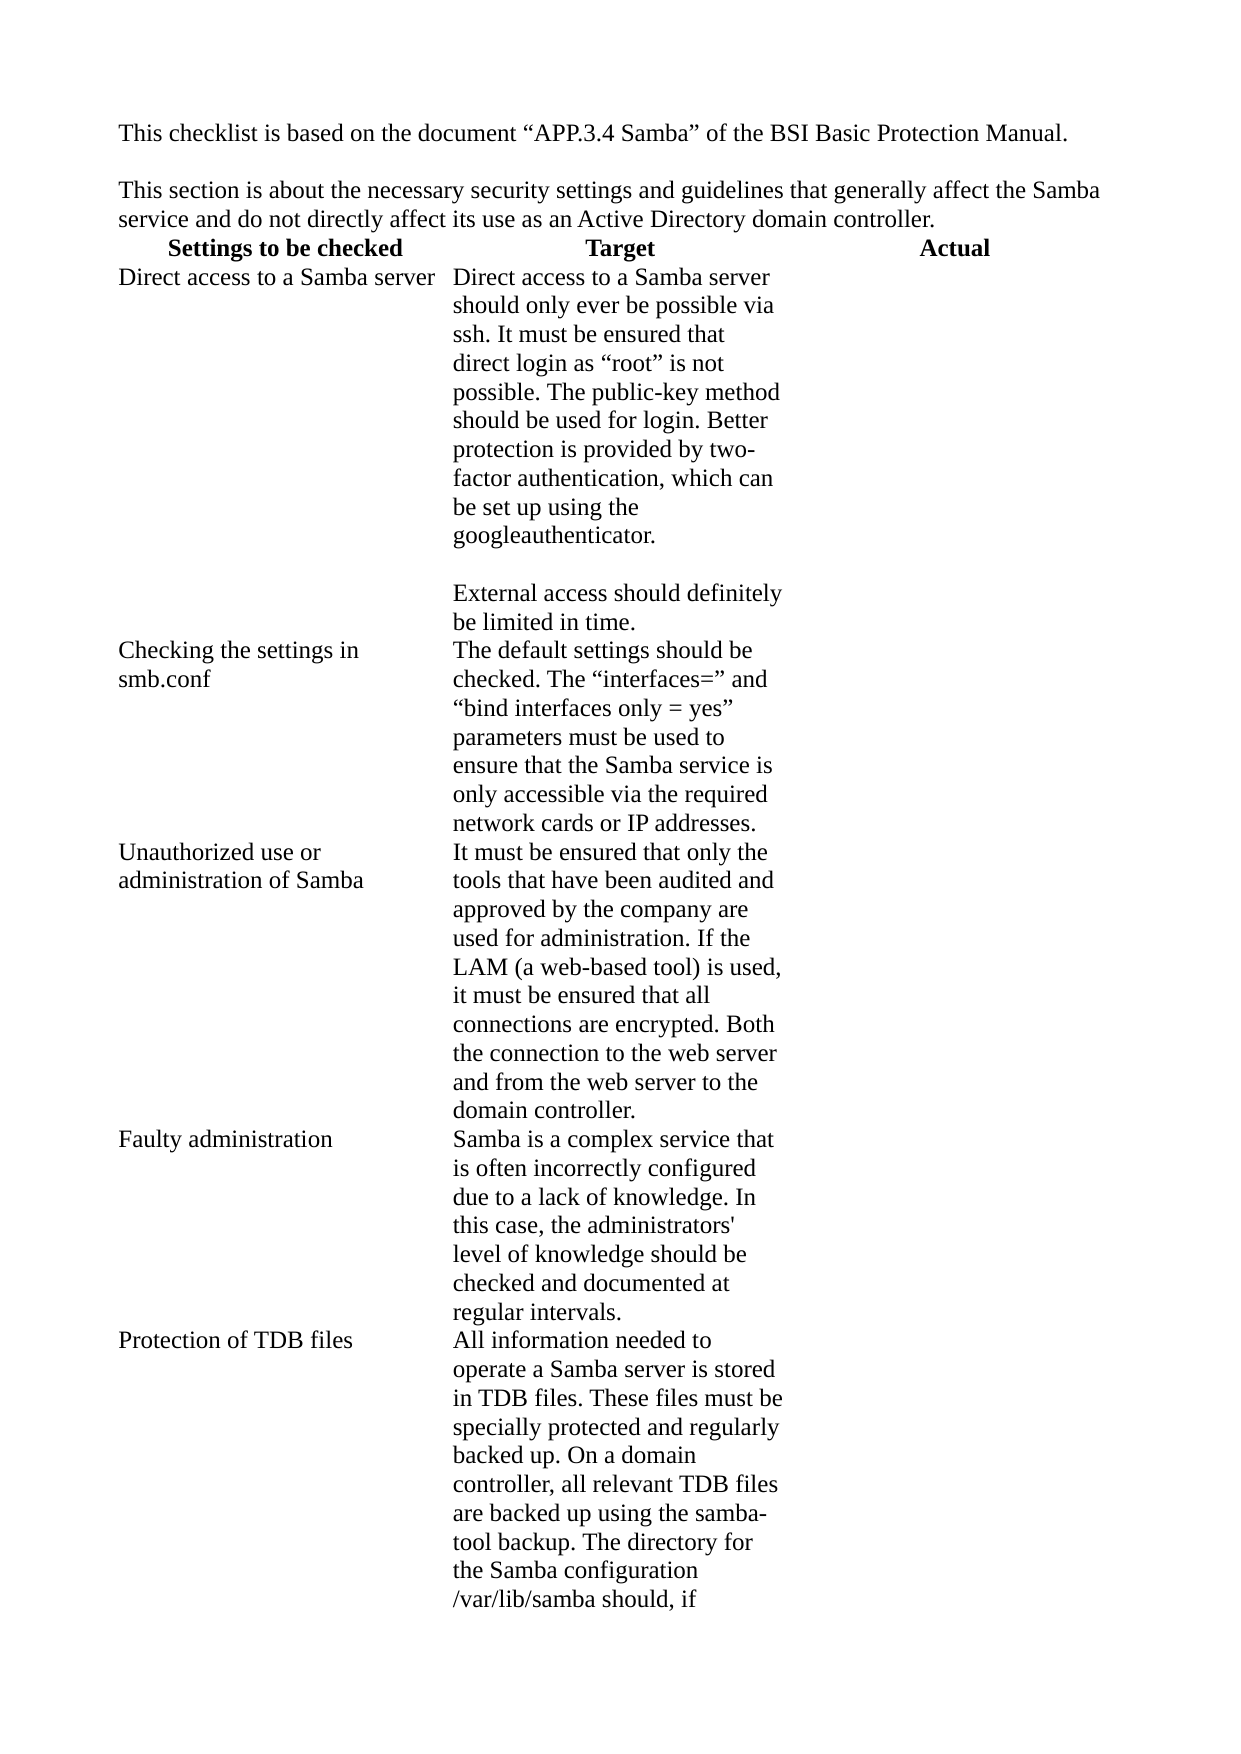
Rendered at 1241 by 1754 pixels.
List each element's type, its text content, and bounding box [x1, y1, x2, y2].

table_header Settings to be checked [118, 233, 453, 262]
table_cell Direct access to a Samba server [118, 262, 453, 636]
table_cell Direct access to a Samba server should only ever be possible via ssh. It must be ensured that direct login as “root” is not possible. The public-key method should be used for login. Better protection is provided by two-factor authentication, which can be set up using the googleauthenticator. External access should definitely be limited in time. [453, 262, 787, 636]
text This checklist is based on the document “APP.3.4 Samba” of the BSI Basic Protection Manual. [118, 118, 1122, 147]
table_cell [788, 262, 1122, 636]
table_header Actual [788, 233, 1122, 262]
table_header Target [453, 233, 787, 262]
table_cell All information needed to operate a Samba server is stored in TDB files. These files must be specially protected and regularly backed up. On a domain controller, all relevant TDB files are backed up using the samba-tool backup. The directory for the Samba configuration /var/lib/samba should, if [453, 1326, 787, 1613]
table_cell [788, 837, 1122, 1124]
table_cell Protection of TDB files [118, 1326, 453, 1613]
table_cell Faulty administration [118, 1124, 453, 1326]
table_cell [788, 1124, 1122, 1326]
table_cell [788, 636, 1122, 837]
table_cell The default settings should be checked. The “interfaces=” and “bind interfaces only = yes” parameters must be used to ensure that the Samba service is only accessible via the required network cards or IP addresses. [453, 636, 787, 837]
table_cell Checking the settings in smb.conf [118, 636, 453, 837]
text This section is about the necessary security settings and guidelines that generally affect the Samba service and do not directly affect its use as an Active Directory domain controller. [118, 176, 1122, 233]
table_cell Unauthorized use or administration of Samba [118, 837, 453, 1124]
table_cell It must be ensured that only the tools that have been audited and approved by the company are used for administration. If the LAM (a web-based tool) is used, it must be ensured that all connections are encrypted. Both the connection to the web server and from the web server to the domain controller. [453, 837, 787, 1124]
table_cell [788, 1326, 1122, 1613]
table_cell Samba is a complex service that is often incorrectly configured due to a lack of knowledge. In this case, the administrators' level of knowledge should be checked and documented at regular intervals. [453, 1124, 787, 1326]
